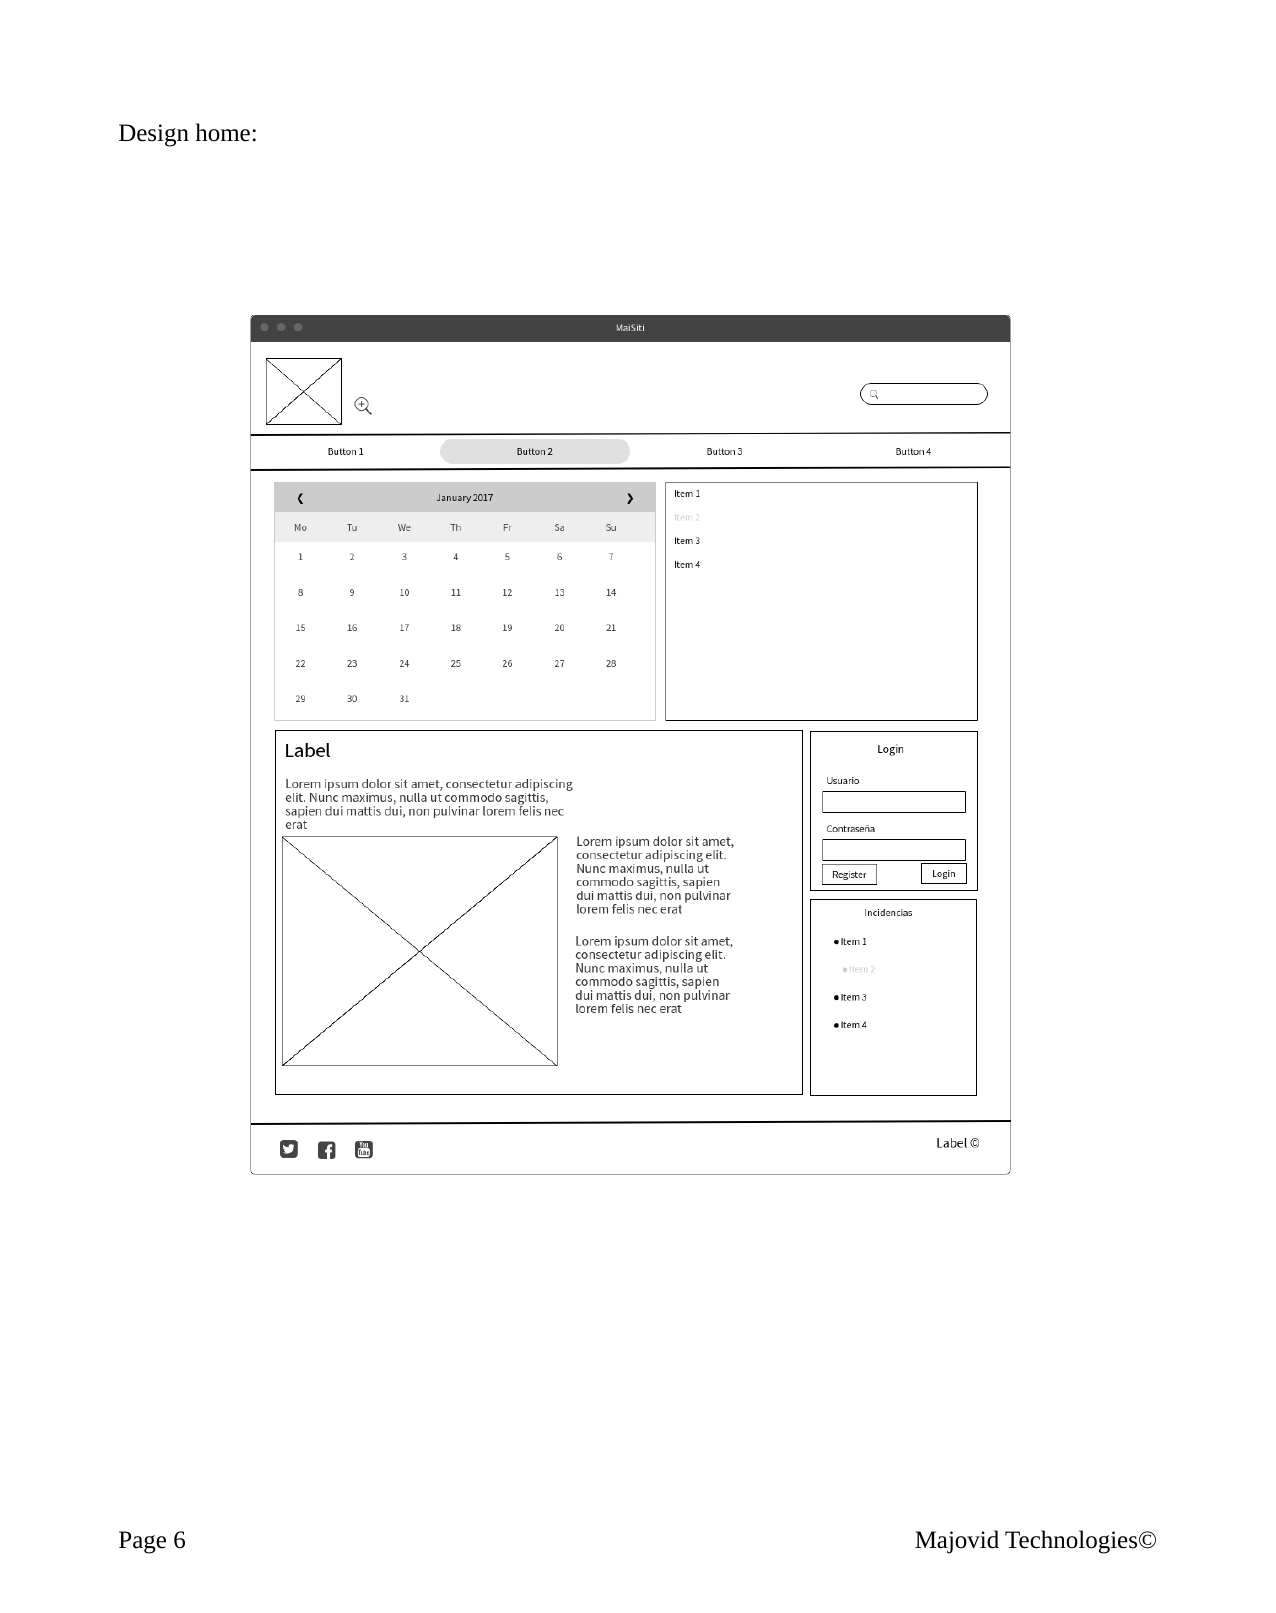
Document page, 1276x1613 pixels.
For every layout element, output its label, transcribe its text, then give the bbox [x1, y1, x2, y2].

picture [191, 315, 1054, 1267]
text Design home: [118, 118, 1157, 147]
